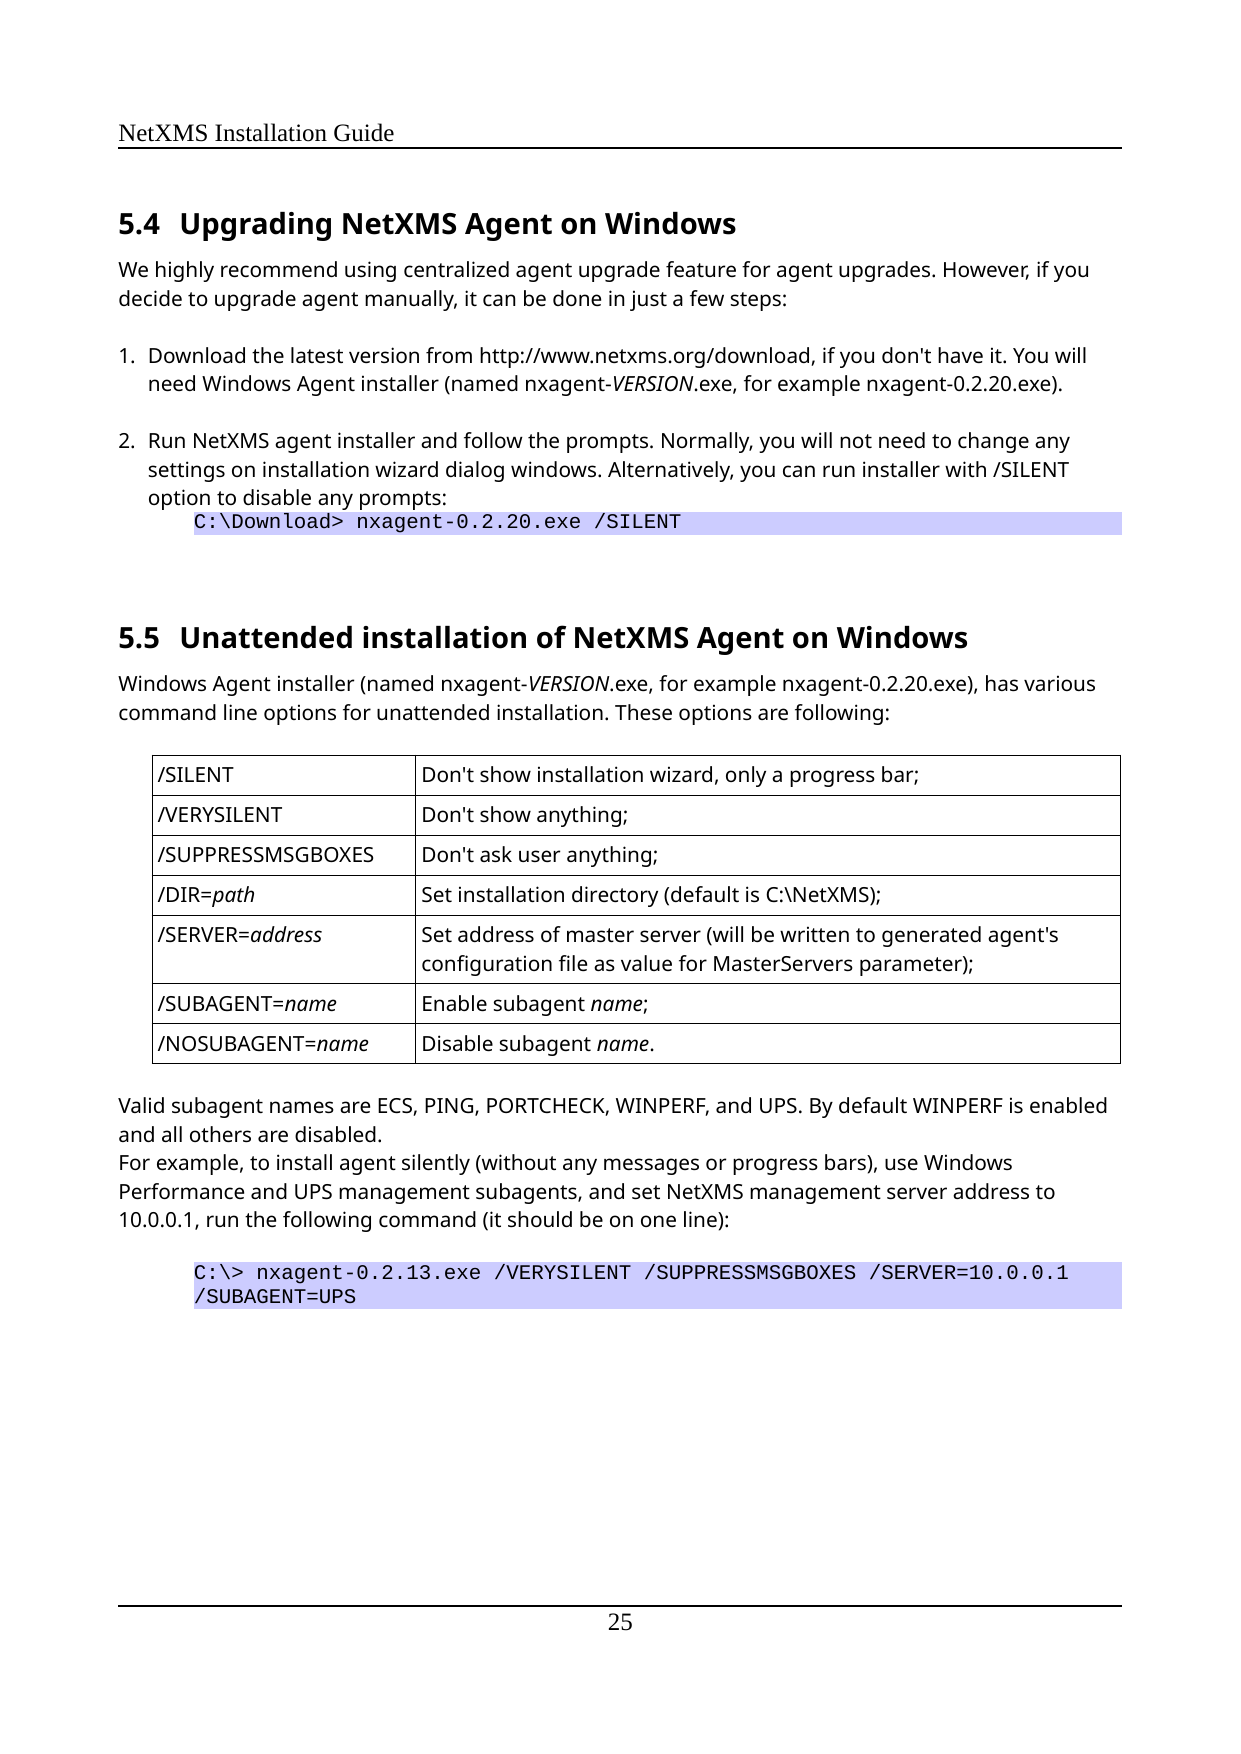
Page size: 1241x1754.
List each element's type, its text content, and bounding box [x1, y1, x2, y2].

table_cell /SUBAGENT=name [153, 984, 415, 1023]
table_cell /DIR=path [153, 876, 415, 914]
text C:\> nxagent-0.2.13.exe /VERYSILENT /SUPPRESSMSGBOXES /SERVER=10.0.0.1 /SUBAGENT=UPS [194, 1262, 1122, 1309]
table_cell Set address of master server (will be written to generated agent's configuration file as value for MasterServers parameter); [416, 916, 1120, 983]
text For example, to install agent silently (without any messages or progress bars), use Windows Performance and UPS management subagents, and set NetXMS management server address to 10.0.0.1, run the following command (it should be on one line): [118, 1148, 1122, 1234]
table_cell /NOSUBAGENT=name [153, 1024, 415, 1063]
text We highly recommend using centralized agent upgrade feature for agent upgrades. However, if you decide to upgrade agent manually, it can be done in just a few steps: [118, 256, 1122, 312]
table_cell Disable subagent name. [416, 1024, 1120, 1063]
table_cell Don't show anything; [416, 796, 1120, 834]
list Download the latest version from http://www.netxms.org/download, if you don't have it. You will need Windows Agent installer (named nxagent-VERSION.exe, for example nxagent-0.2.20.exe). [118, 341, 1122, 398]
table_header /SILENT [153, 756, 415, 794]
table_cell /SERVER=address [153, 916, 415, 983]
table_cell Don't ask user anything; [416, 836, 1120, 874]
table_cell Set installation directory (default is C:\NetXMS); [416, 876, 1120, 914]
table_cell /VERYSILENT [153, 796, 415, 834]
subtitle Upgrading NetXMS Agent on Windows [118, 203, 1122, 243]
table_cell /SUPPRESSMSGBOXES [153, 836, 415, 874]
table_header Don't show installation wizard, only a progress bar; [416, 756, 1120, 794]
table_cell Enable subagent name; [416, 984, 1120, 1023]
text C:\Download> nxagent-0.2.20.exe /SILENT [194, 512, 1122, 535]
subtitle Unattended installation of NetXMS Agent on Windows [118, 617, 1122, 657]
text Windows Agent installer (named nxagent-VERSION.exe, for example nxagent-0.2.20.exe), has various command line options for unattended installation. These options are following: [118, 669, 1122, 726]
text Valid subagent names are ECS, PING, PORTCHECK, WINPERF, and UPS. By default WINPERF is enabled and all others are disabled. [118, 1092, 1122, 1148]
list Run NetXMS agent installer and follow the prompts. Normally, you will not need to change any settings on installation wizard dialog windows. Alternatively, you can run installer with /SILENT option to disable any prompts: [118, 426, 1122, 512]
